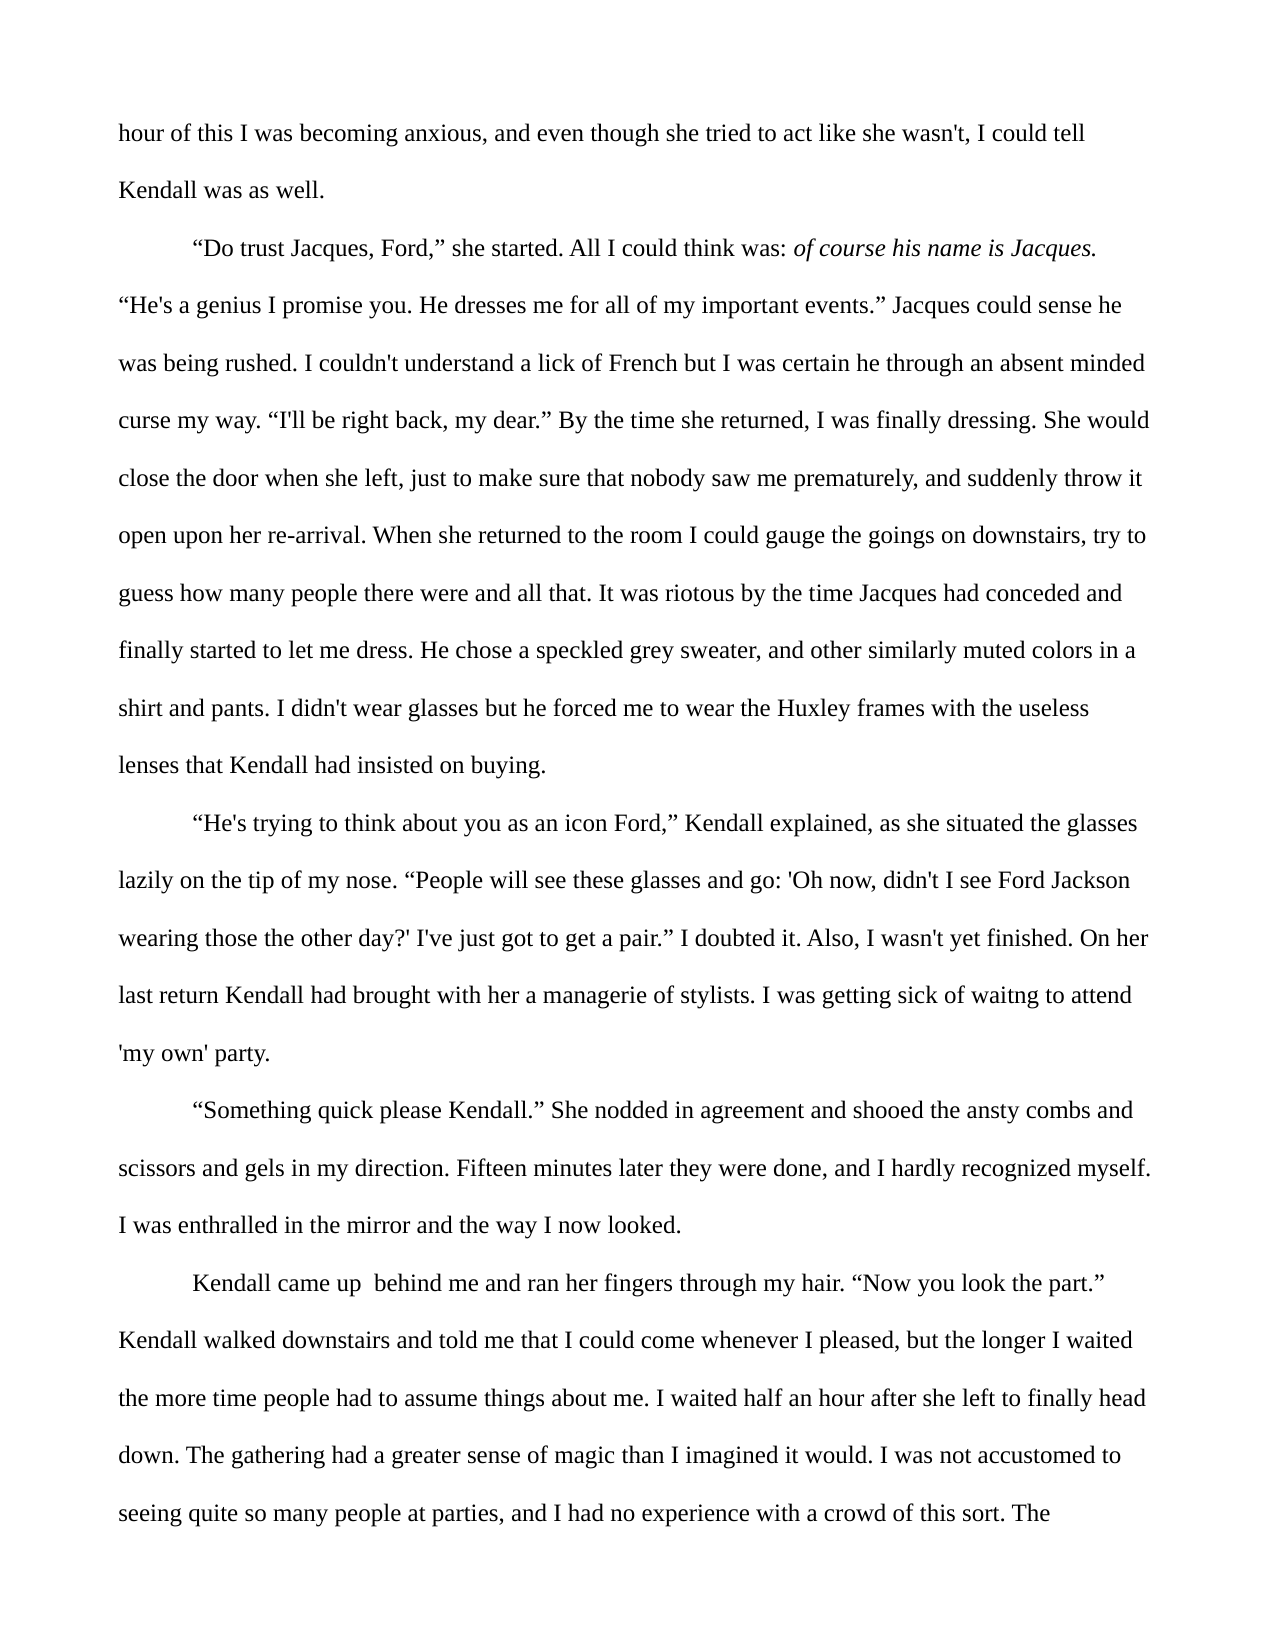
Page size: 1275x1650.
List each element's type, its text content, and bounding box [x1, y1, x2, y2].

text “Do trust Jacques, Ford,” she started. All I could think was: of course his name is Jacques. “He's a genius I promise you. He dresses me for all of my important events.” Jacques could sense he was being rushed. I couldn't understand a lick of French but I was certain he through an absent minded curse my way. “I'll be right back, my dear.” By the time she returned, I was finally dressing. She would close the door when she left, just to make sure that nobody saw me prematurely, and suddenly throw it open upon her re-arrival. When she returned to the room I could gauge the goings on downstairs, try to guess how many people there were and all that. It was riotous by the time Jacques had conceded and finally started to let me dress. He chose a speckled grey sweater, and other similarly muted colors in a shirt and pants. I didn't wear glasses but he forced me to wear the Huxley frames with the useless lenses that Kendall had insisted on buying. [118, 233, 1157, 779]
text hour of this I was becoming anxious, and even though she tried to act like she wasn't, I could tell Kendall was as well. [118, 118, 1157, 204]
text “He's trying to think about you as an icon Ford,” Kendall explained, as she situated the glasses lazily on the tip of my nose. “People will see these glasses and go: 'Oh now, didn't I see Ford Jackson wearing those the other day?' I've just got to get a pair.” I doubted it. Also, I wasn't yet finished. On her last return Kendall had brought with her a managerie of stylists. I was getting sick of waitng to attend 'my own' party. [118, 808, 1157, 1067]
text Kendall came up behind me and ran her fingers through my hair. “Now you look the part.” Kendall walked downstairs and told me that I could come whenever I pleased, but the longer I waited the more time people had to assume things about me. I waited half an hour after she left to finally head down. The gathering had a greater sense of magic than I imagined it would. I was not accustomed to seeing quite so many people at parties, and I had no experience with a crowd of this sort. The [118, 1268, 1157, 1527]
text “Something quick please Kendall.” She nodded in agreement and shooed the ansty combs and scissors and gels in my direction. Fifteen minutes later they were done, and I hardly recognized myself. I was enthralled in the mirror and the way I now looked. [118, 1096, 1157, 1239]
